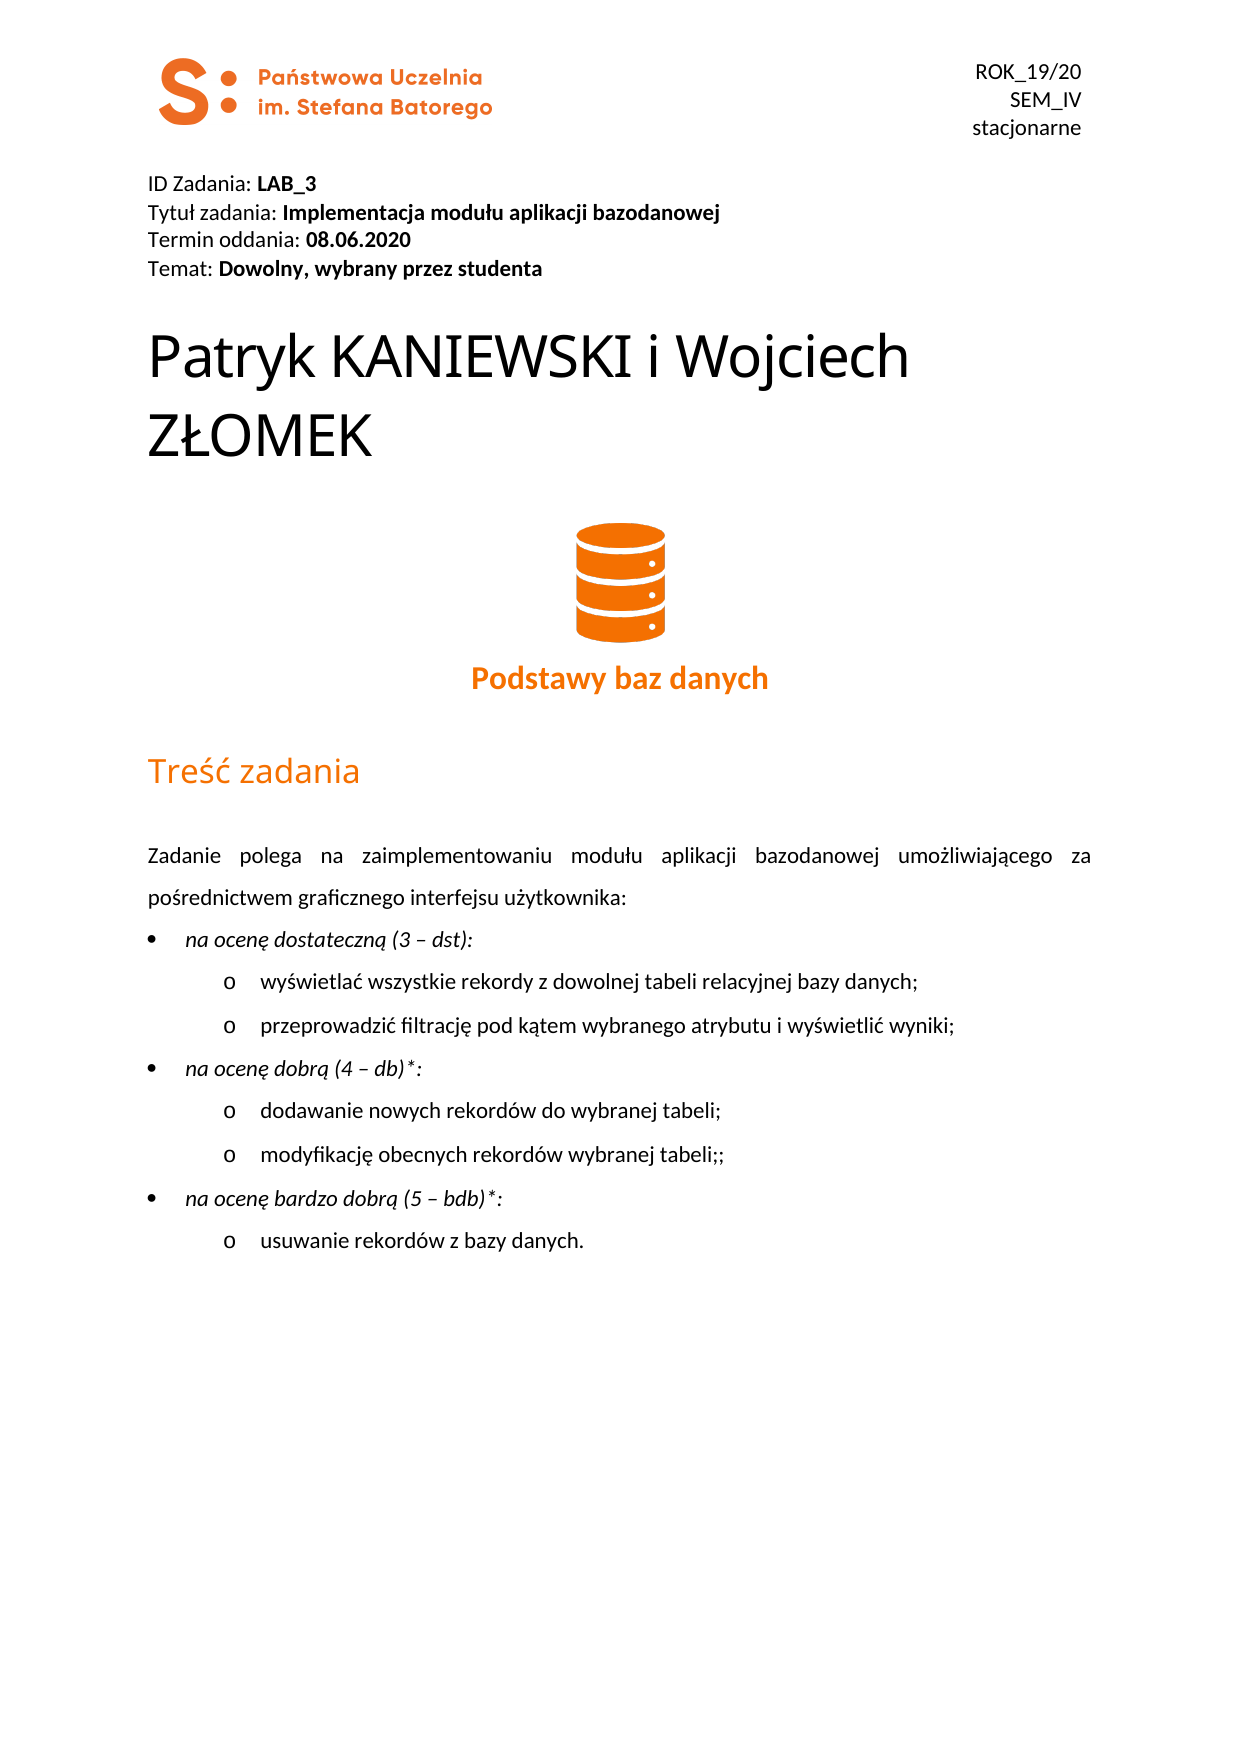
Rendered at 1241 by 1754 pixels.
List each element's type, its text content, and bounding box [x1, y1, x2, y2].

list na ocenę dobrą (4 – db)*: [148, 1054, 1093, 1083]
list na ocenę bardzo dobrą (5 – bdb)*: [148, 1184, 1093, 1212]
list usuwanie rekordów z bazy danych. [223, 1226, 1093, 1255]
text Tytuł zadania: Implementacja modułu aplikacji bazodanowej [148, 198, 1093, 226]
text Zadanie polega na zaimplementowaniu modułu aplikacji bazodanowej umożliwiającego za pośrednictwem graficznego interfejsu użytkownika: [148, 841, 1093, 911]
picture [158, 58, 492, 125]
text Termin oddania: 08.06.2020 [148, 226, 1093, 254]
title Patryk KANIEWSKI i Wojciech ZŁOMEK [148, 315, 1093, 474]
list modyfikację obecnych rekordów wybranej tabeli;; [223, 1140, 1093, 1169]
list dodawanie nowych rekordów do wybranej tabeli; [223, 1097, 1093, 1126]
list wyświetlać wszystkie rekordy z dowolnej tabeli relacyjnej bazy danych; [223, 967, 1093, 996]
picture [545, 507, 695, 658]
text Temat: Dowolny, wybrany przez studenta [148, 254, 1093, 282]
list przeprowadzić filtrację pod kątem wybranego atrybutu i wyświetlić wyniki; [223, 1011, 1093, 1040]
text Podstawy baz danych [148, 657, 1093, 698]
text ID Zadania: LAB_3 [148, 169, 1093, 198]
list na ocenę dostateczną (3 – dst): [148, 925, 1093, 953]
subtitle Treść zadania [148, 748, 1093, 793]
